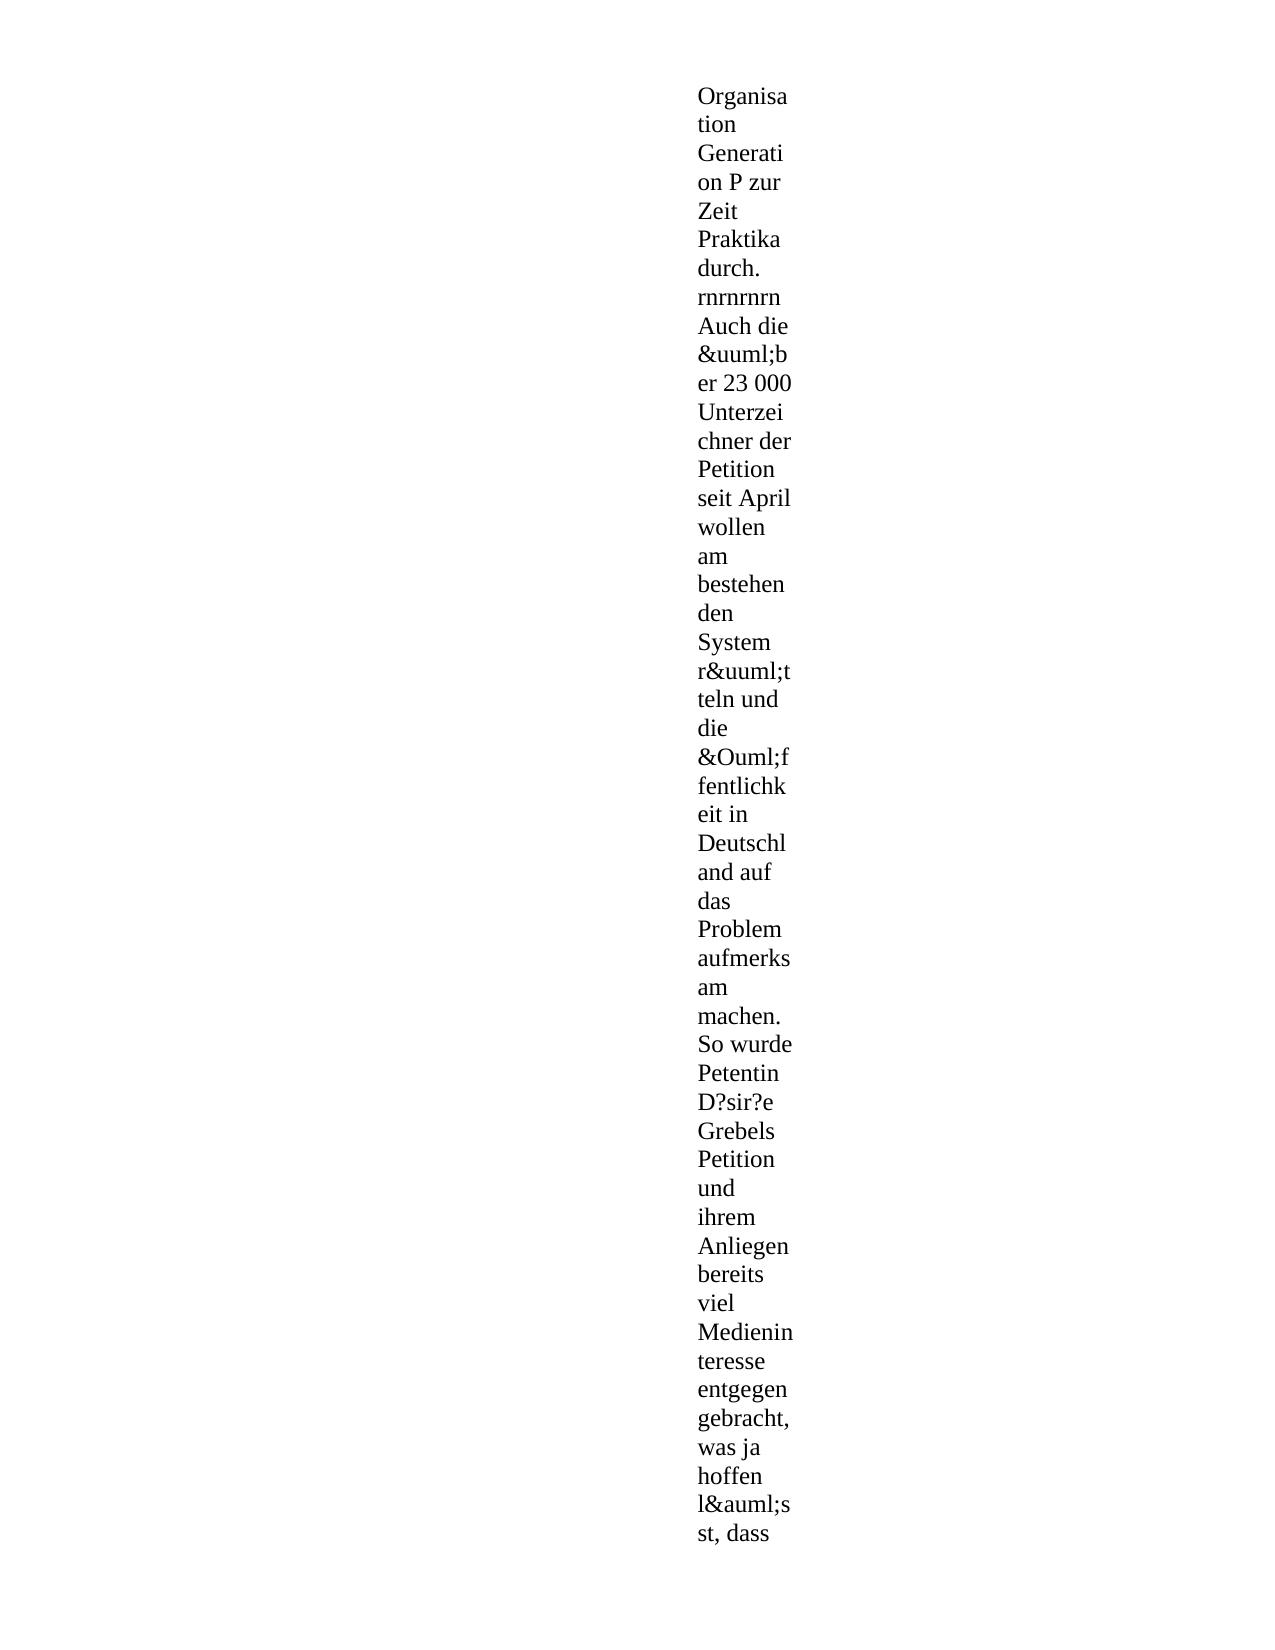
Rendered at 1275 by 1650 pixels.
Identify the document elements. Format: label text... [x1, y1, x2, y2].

table_cell [908, 75, 1017, 1553]
table_cell [258, 75, 367, 1553]
table_cell Organisation Generation P zur Zeit Praktika durch. rnrnrnrnAuch die &uuml;ber 23 000 Unterzeichner der Petition seit April wollen am bestehenden System r&uuml;tteln und die &Ouml;ffentlichkeit in Deutschland auf das Problem aufmerksam machen. So wurde Petentin D?sir?e Grebels Petition und ihrem Anliegen bereits viel Medieninteresse entgegengebracht, was ja hoffen l&auml;sst, dass [692, 75, 800, 1553]
table_cell [1017, 75, 1125, 1553]
table_cell [800, 75, 908, 1553]
table_cell [150, 75, 258, 1553]
table_cell [367, 75, 475, 1553]
table_cell [475, 75, 583, 1553]
table_cell [583, 75, 692, 1553]
